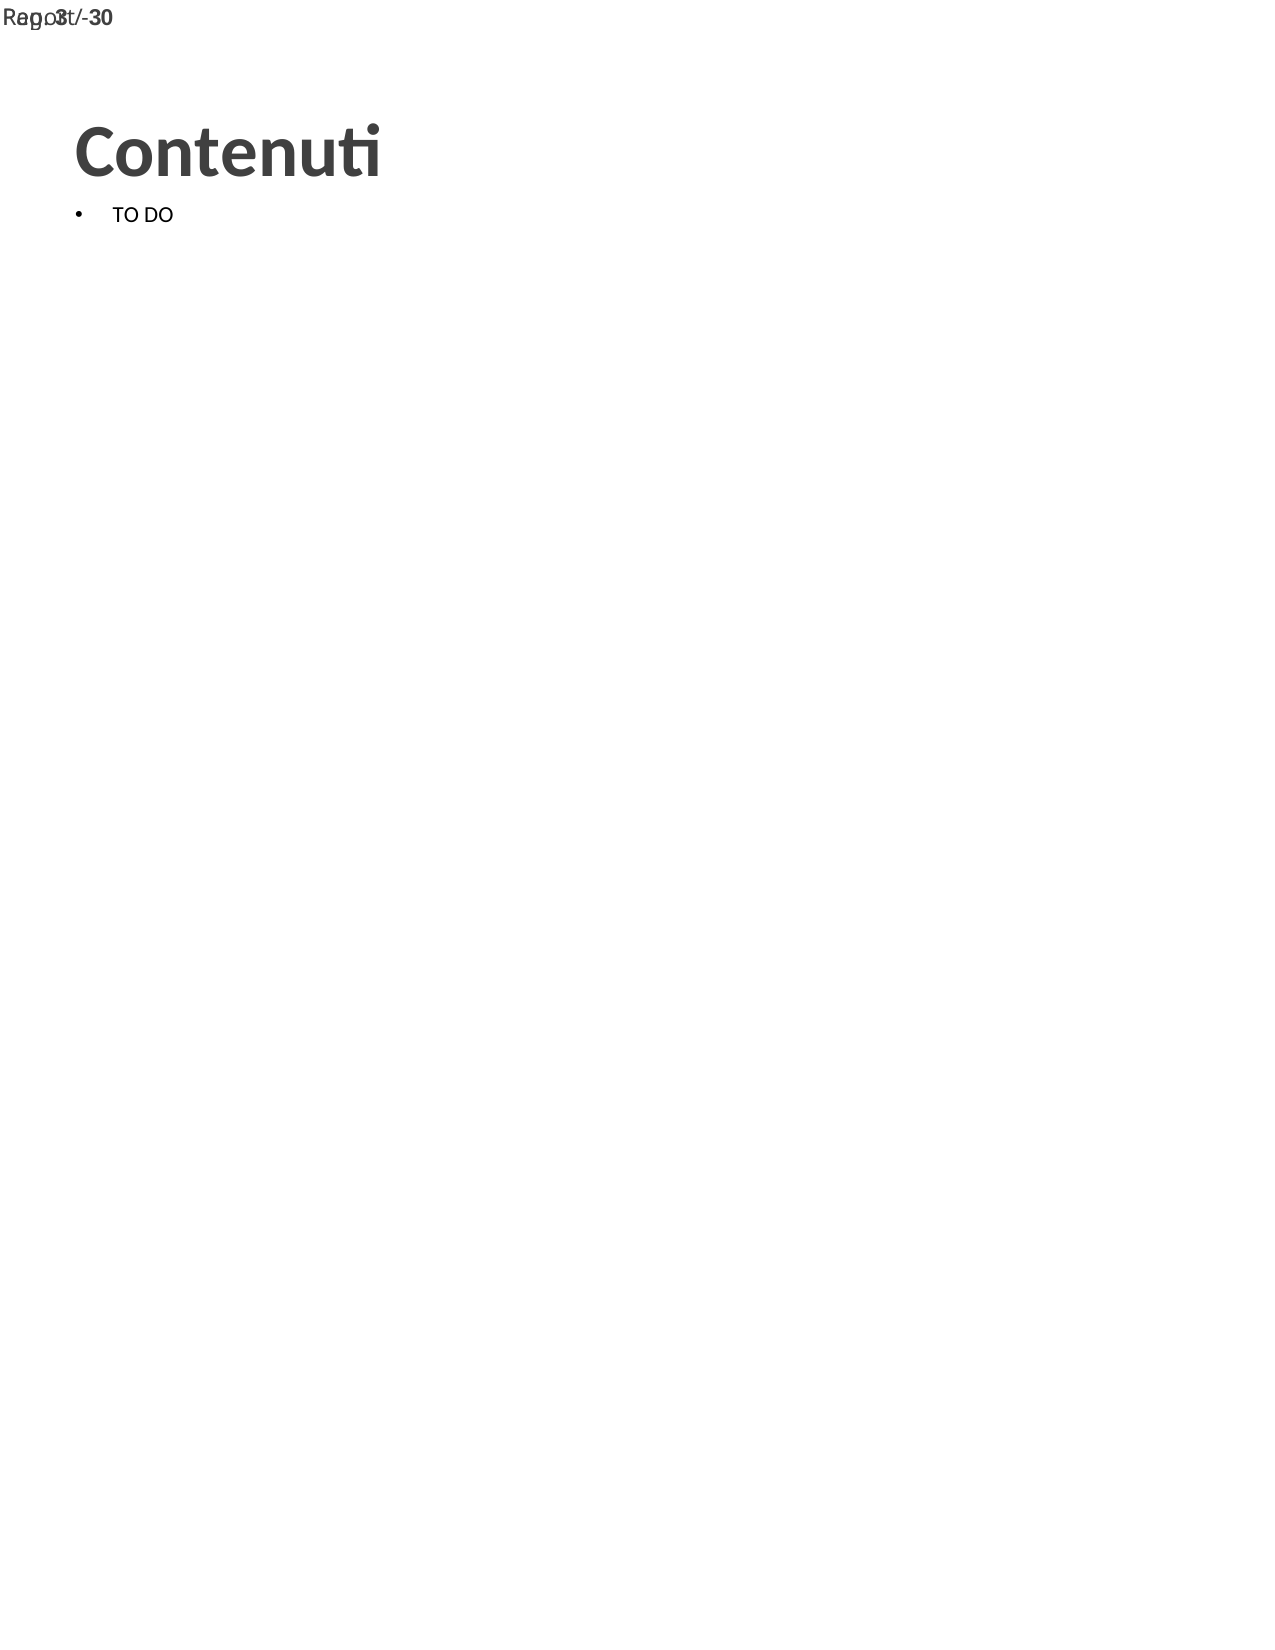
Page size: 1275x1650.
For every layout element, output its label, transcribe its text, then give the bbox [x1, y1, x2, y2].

subtitle Contenuti [75, 108, 1237, 193]
list TO DO [75, 200, 1237, 228]
